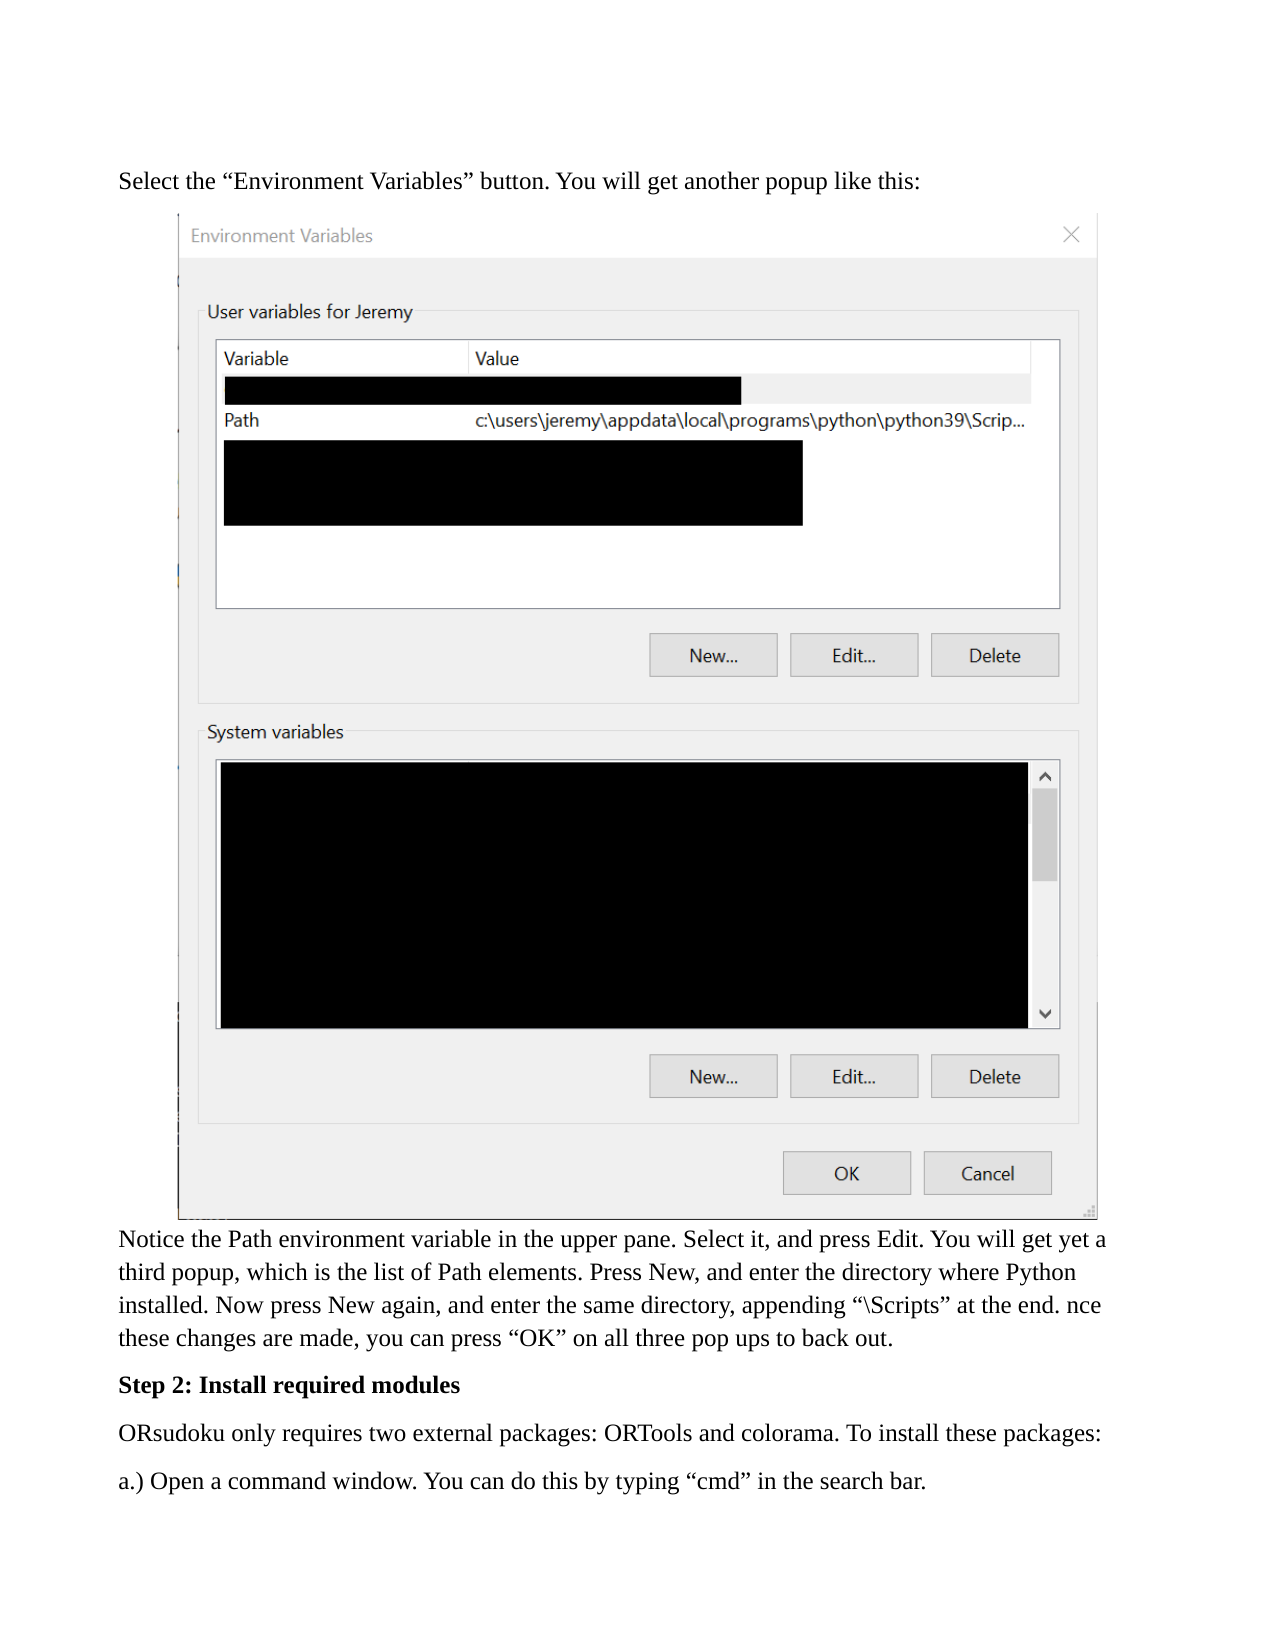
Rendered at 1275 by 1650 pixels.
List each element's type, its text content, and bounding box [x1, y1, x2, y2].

text Step 2: Install required modules [118, 1371, 1157, 1399]
text Notice the Path environment variable in the upper pane. Select it, and press Edit. You will get yet a third popup, which is the list of Path elements. Press New, and enter the directory where Python installed. Now press New again, and enter the same directory, appending “\Scripts” at the end. nce these changes are made, you can press “OK” on all three pop ups to back out. [118, 213, 1157, 1352]
text a.) Open a command window. You can do this by typing “cmd” in the search bar. [118, 1466, 1157, 1494]
text Select the “Environment Variables” button. You will get another popup like this: [118, 166, 1157, 194]
picture [177, 213, 1098, 1220]
text ORsudoku only requires two external packages: ORTools and colorama. To install these packages: [118, 1418, 1157, 1447]
